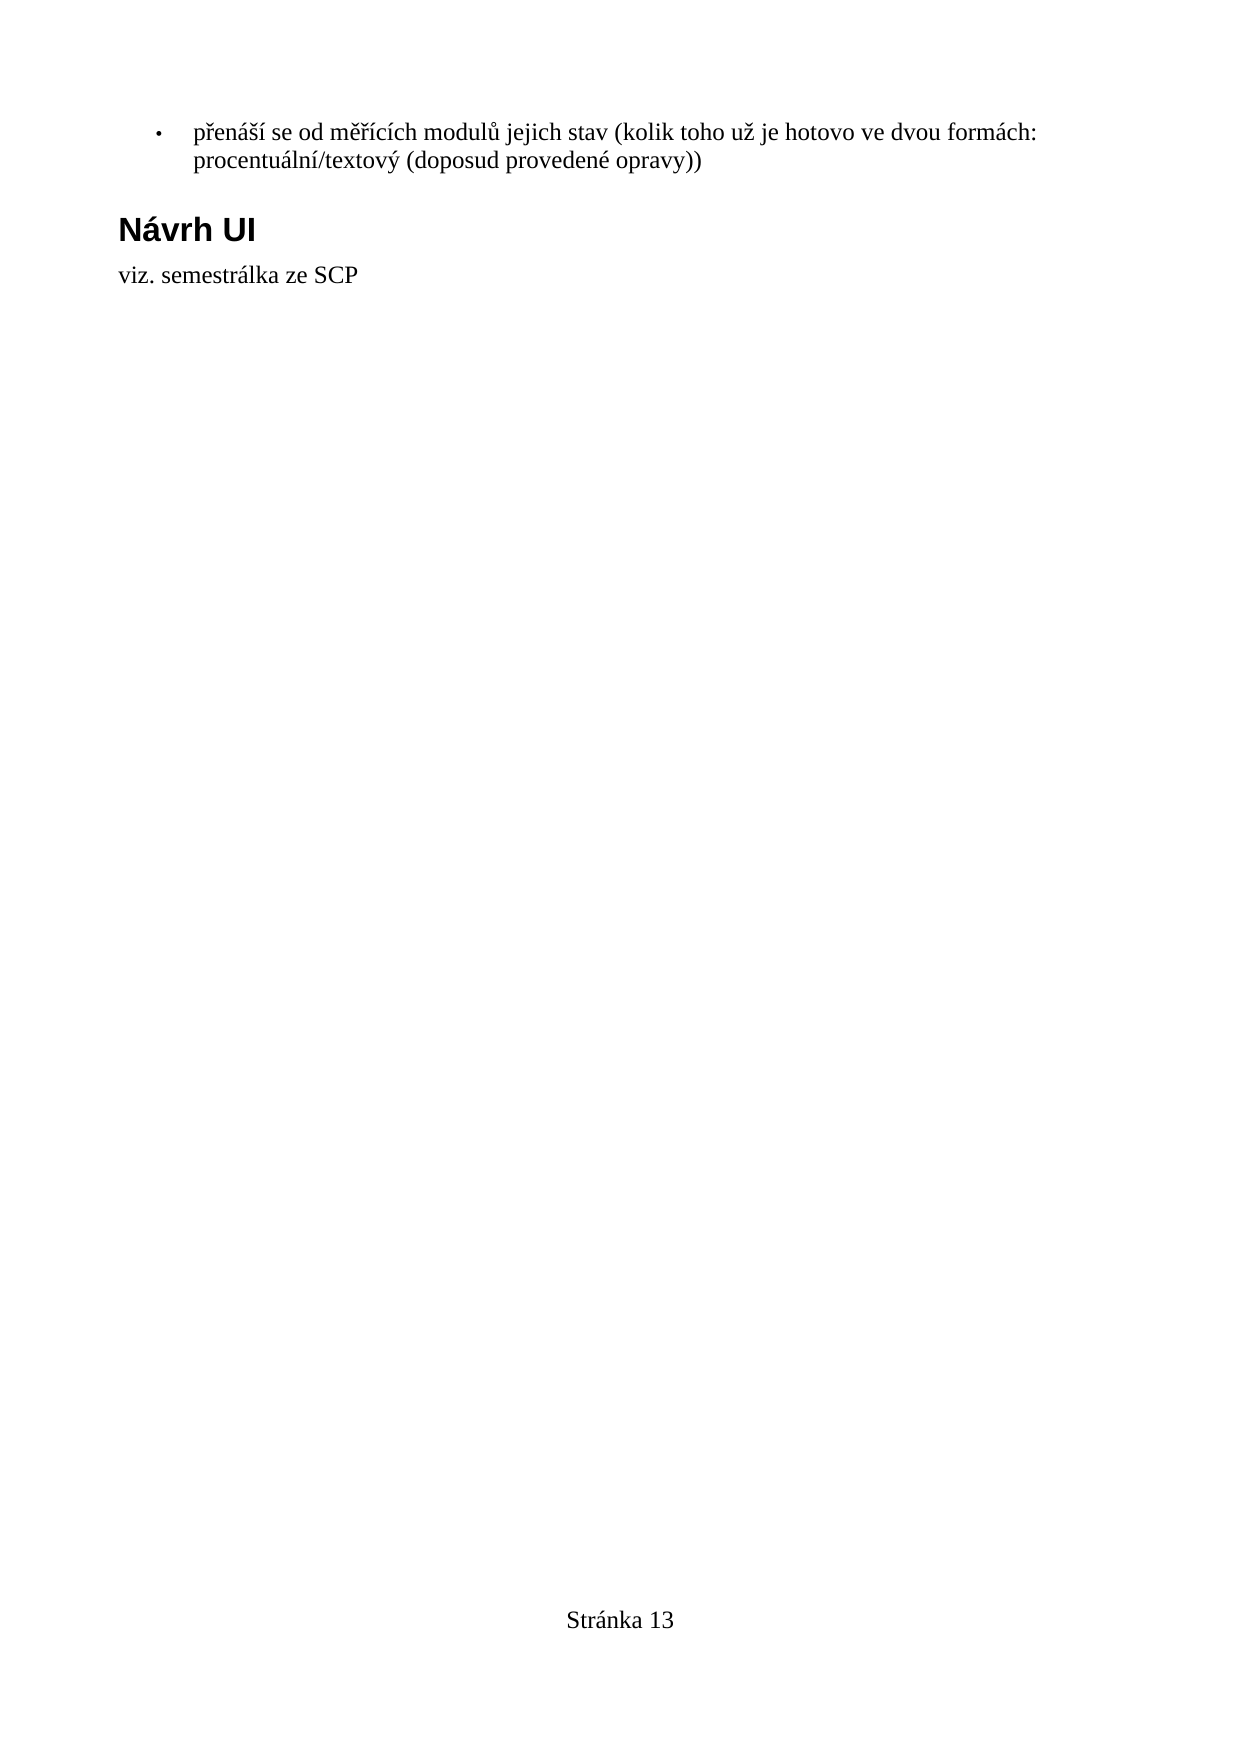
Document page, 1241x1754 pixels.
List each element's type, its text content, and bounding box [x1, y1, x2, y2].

text viz. semestrálka ze SCP [118, 261, 1122, 289]
subtitle Návrh UI [118, 211, 1122, 248]
list přenáší se od měřících modulů jejich stav (kolik toho už je hotovo ve dvou formách: procentuální/textový (doposud provedené opravy)) [156, 118, 1122, 173]
